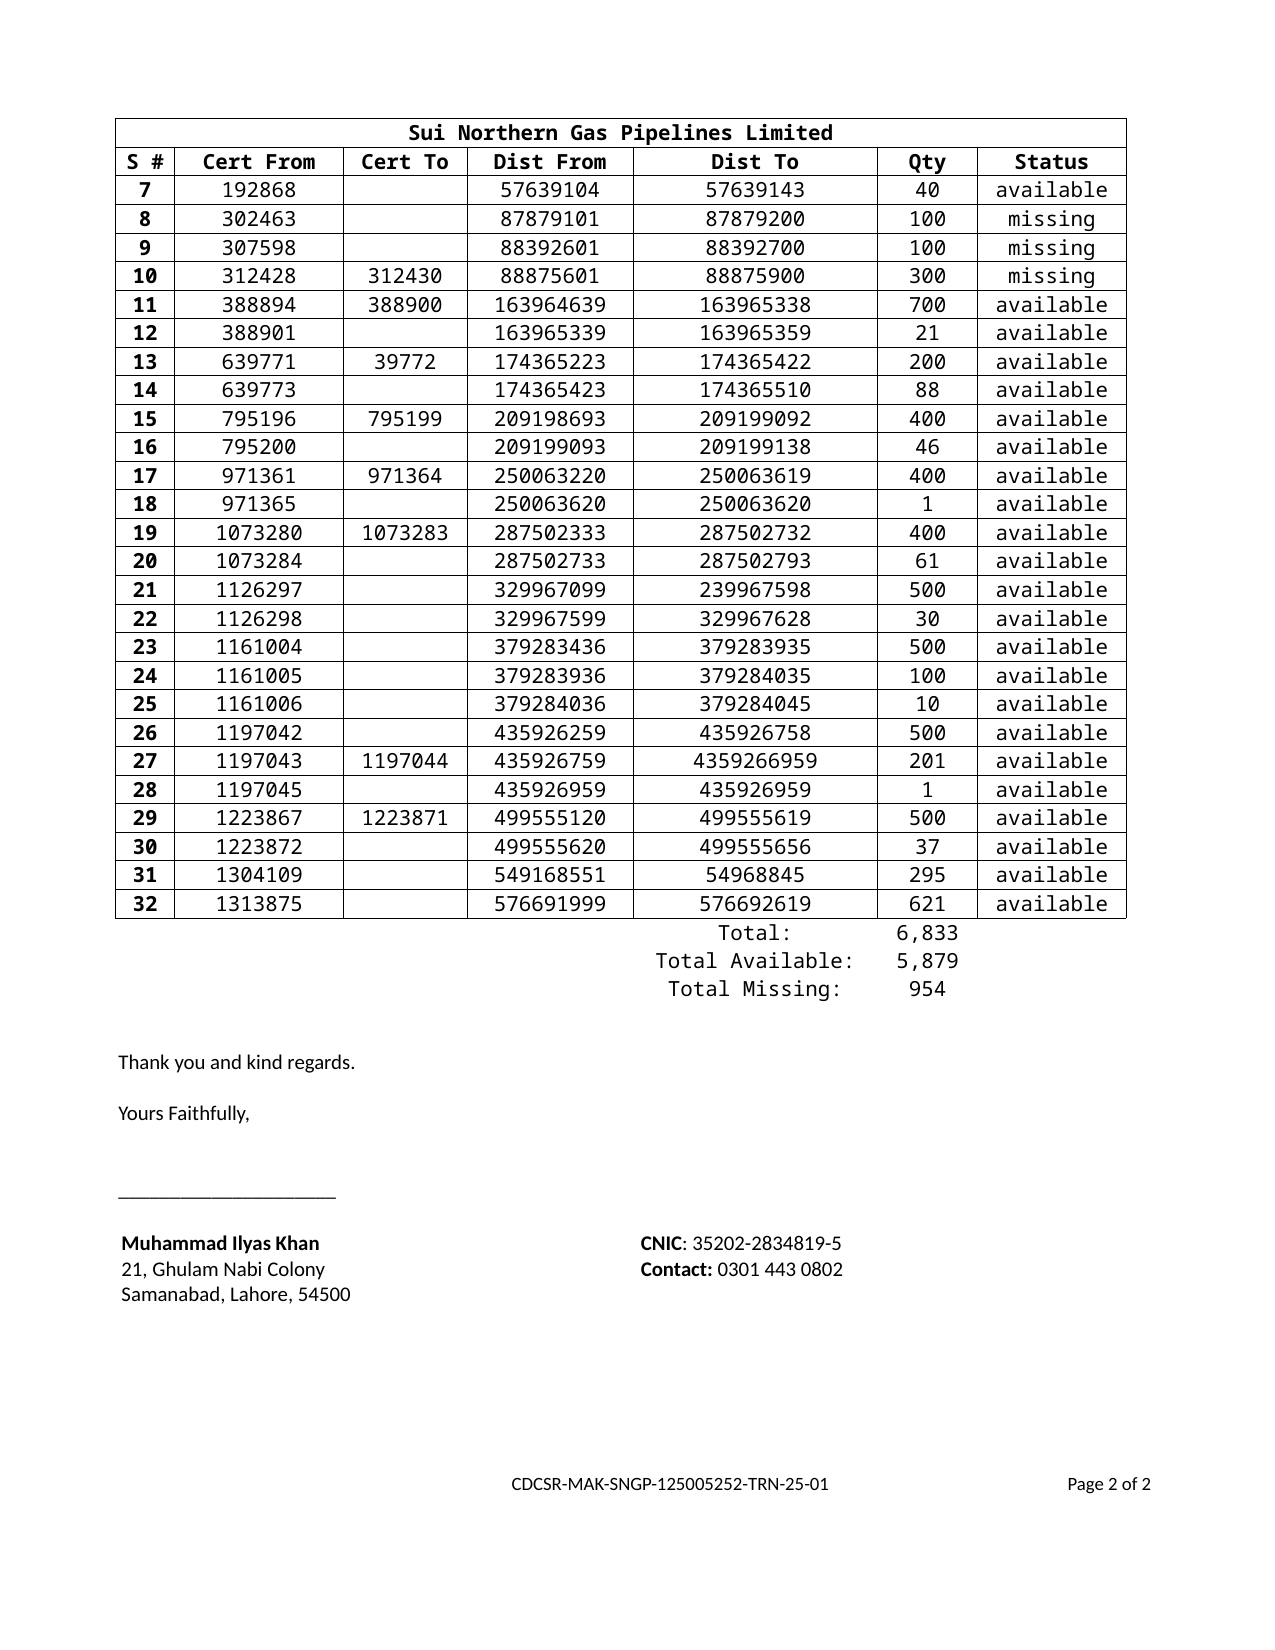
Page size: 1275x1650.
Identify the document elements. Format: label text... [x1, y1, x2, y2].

table_cell 435926758 [634, 719, 877, 746]
table_cell 312430 [344, 262, 467, 289]
table_cell [344, 176, 467, 204]
table_cell 400 [878, 519, 977, 546]
table_cell 163964639 [468, 291, 633, 318]
table_cell 88875900 [634, 262, 877, 289]
table_cell available [978, 576, 1126, 603]
table_cell available [978, 405, 1126, 432]
table_cell 1 [878, 776, 977, 803]
text Thank you and kind regards. [118, 1049, 1157, 1075]
table_cell [344, 633, 467, 661]
table_cell 795200 [175, 433, 343, 461]
table_cell 1304109 [175, 861, 343, 889]
table_cell 1313875 [175, 890, 343, 917]
table_cell [467, 946, 633, 974]
table_cell 11 [116, 291, 174, 318]
table_cell available [978, 833, 1126, 860]
table_cell 29 [116, 804, 174, 832]
table_cell 7 [116, 176, 174, 204]
table_cell 379284035 [634, 662, 877, 689]
table_cell [344, 576, 467, 603]
table_cell 700 [878, 291, 977, 318]
table_cell 16 [116, 433, 174, 461]
table_cell [467, 919, 633, 946]
table_cell available [978, 176, 1126, 204]
table_cell 209199092 [634, 405, 877, 432]
table_cell 174365510 [634, 376, 877, 404]
table_cell [175, 975, 343, 1003]
table_cell 287502333 [468, 519, 633, 546]
table_cell 795199 [344, 405, 467, 432]
table_cell 576692619 [634, 890, 877, 917]
table_cell 435926959 [468, 776, 633, 803]
table_cell 88392700 [634, 234, 877, 261]
table_cell 209199093 [468, 433, 633, 461]
table_cell available [978, 291, 1126, 318]
table_cell 163965359 [634, 319, 877, 347]
table_cell 174365223 [468, 348, 633, 375]
table_cell 379283935 [634, 633, 877, 661]
table_cell 971364 [344, 462, 467, 489]
table_cell 1073283 [344, 519, 467, 546]
table_cell 39772 [344, 348, 467, 375]
table_cell 287502793 [634, 547, 877, 575]
table_cell S # [116, 148, 174, 175]
table_cell 19 [116, 519, 174, 546]
table_cell [978, 975, 1126, 1003]
table_cell 30 [116, 833, 174, 860]
table_cell 971365 [175, 490, 343, 518]
table_cell 57639104 [468, 176, 633, 204]
table_header Sui Northern Gas Pipelines Limited [116, 119, 1126, 147]
table_cell [344, 433, 467, 461]
table_cell 971361 [175, 462, 343, 489]
table_cell 302463 [175, 205, 343, 232]
table_cell [175, 946, 343, 974]
table_cell 312428 [175, 262, 343, 289]
table_cell 8 [116, 205, 174, 232]
table_cell 100 [878, 205, 977, 232]
table_cell 20 [116, 547, 174, 575]
table_cell available [978, 719, 1126, 746]
table_cell 201 [878, 747, 977, 775]
table_cell 499555619 [634, 804, 877, 832]
table_cell 576691999 [468, 890, 633, 917]
table_cell 28 [116, 776, 174, 803]
table_cell available [978, 433, 1126, 461]
table_cell available [978, 804, 1126, 832]
table_cell 239967598 [634, 576, 877, 603]
table_cell 621 [878, 890, 977, 917]
table_cell 388900 [344, 291, 467, 318]
table_cell 435926959 [634, 776, 877, 803]
table_cell Qty [878, 148, 977, 175]
table_cell [175, 919, 343, 946]
table_cell 17 [116, 462, 174, 489]
table_cell [115, 946, 174, 974]
table_cell 1161005 [175, 662, 343, 689]
table_cell [343, 946, 467, 974]
table_cell 46 [878, 433, 977, 461]
table_cell 4359266959 [634, 747, 877, 775]
table_cell [344, 490, 467, 518]
table_cell available [978, 376, 1126, 404]
table_cell 250063619 [634, 462, 877, 489]
table_cell Total Missing: [633, 975, 877, 1003]
table_cell 23 [116, 633, 174, 661]
table_cell 400 [878, 462, 977, 489]
table_cell Cert To [344, 148, 467, 175]
table_cell 25 [116, 690, 174, 718]
table_cell 1126297 [175, 576, 343, 603]
table_cell 499555656 [634, 833, 877, 860]
table_cell 954 [877, 975, 977, 1003]
table_cell available [978, 605, 1126, 632]
table_cell Dist To [634, 148, 877, 175]
table_cell 14 [116, 376, 174, 404]
table_cell [344, 319, 467, 347]
table_cell 209199138 [634, 433, 877, 461]
table_cell 329967628 [634, 605, 877, 632]
table_cell [115, 975, 174, 1003]
table_cell 22 [116, 605, 174, 632]
table_cell 40 [878, 176, 977, 204]
table_cell 388894 [175, 291, 343, 318]
table_cell Cert From [175, 148, 343, 175]
table_cell [343, 975, 467, 1003]
table_cell Total Available: [633, 946, 877, 974]
table_cell [344, 776, 467, 803]
table_cell [344, 861, 467, 889]
table_cell 5,879 [877, 946, 977, 974]
table_cell 9 [116, 234, 174, 261]
table_cell [344, 205, 467, 232]
table_cell 6,833 [877, 919, 977, 946]
table_cell 27 [116, 747, 174, 775]
table_cell 26 [116, 719, 174, 746]
table_cell missing [978, 234, 1126, 261]
text _____________________ [118, 1176, 1157, 1202]
table_cell 30 [878, 605, 977, 632]
table_cell 24 [116, 662, 174, 689]
table_cell 1223872 [175, 833, 343, 860]
table_cell 10 [116, 262, 174, 289]
table_cell 21 [116, 576, 174, 603]
table_cell 499555620 [468, 833, 633, 860]
table_cell 1 [878, 490, 977, 518]
table_cell available [978, 348, 1126, 375]
table_cell 639773 [175, 376, 343, 404]
table_cell [344, 547, 467, 575]
table_cell 549168551 [468, 861, 633, 889]
table_cell missing [978, 205, 1126, 232]
table_cell 300 [878, 262, 977, 289]
table_cell 88875601 [468, 262, 633, 289]
table_cell [344, 690, 467, 718]
table_cell [344, 376, 467, 404]
table_cell 37 [878, 833, 977, 860]
table_cell 388901 [175, 319, 343, 347]
text Yours Faithfully, [118, 1100, 1157, 1126]
table_cell 87879101 [468, 205, 633, 232]
table_cell 1197045 [175, 776, 343, 803]
table_cell 307598 [175, 234, 343, 261]
table_cell 435926759 [468, 747, 633, 775]
table_cell 61 [878, 547, 977, 575]
table_cell available [978, 662, 1126, 689]
table_cell 379284036 [468, 690, 633, 718]
table_cell [115, 919, 174, 946]
table_cell Dist From [468, 148, 633, 175]
table_cell 88 [878, 376, 977, 404]
table_cell 32 [116, 890, 174, 917]
table_cell available [978, 690, 1126, 718]
table_cell 250063620 [634, 490, 877, 518]
table_cell 500 [878, 576, 977, 603]
table_header CNIC: 35202-2834819-5 Contact: 0301 443 0802 [638, 1202, 1157, 1309]
table_cell 163965339 [468, 319, 633, 347]
table_cell 200 [878, 348, 977, 375]
table_cell 163965338 [634, 291, 877, 318]
table_cell 21 [878, 319, 977, 347]
table_cell 1223867 [175, 804, 343, 832]
table_cell 18 [116, 490, 174, 518]
table_cell 87879200 [634, 205, 877, 232]
table_cell 500 [878, 719, 977, 746]
table_cell 379283436 [468, 633, 633, 661]
table_cell 499555120 [468, 804, 633, 832]
table_cell 1223871 [344, 804, 467, 832]
table_cell available [978, 462, 1126, 489]
table_cell [344, 605, 467, 632]
table_cell 1197042 [175, 719, 343, 746]
table_cell 500 [878, 804, 977, 832]
table_cell available [978, 861, 1126, 889]
table_cell 400 [878, 405, 977, 432]
table_cell 192868 [175, 176, 343, 204]
table_cell 209198693 [468, 405, 633, 432]
table_cell [344, 662, 467, 689]
table_cell [344, 833, 467, 860]
table_cell 1073284 [175, 547, 343, 575]
table_cell 1161004 [175, 633, 343, 661]
table_cell 174365423 [468, 376, 633, 404]
table_cell 13 [116, 348, 174, 375]
table_cell 1197043 [175, 747, 343, 775]
table_cell available [978, 747, 1126, 775]
table_cell Total: [633, 919, 877, 946]
table_cell [978, 946, 1126, 974]
table_cell available [978, 547, 1126, 575]
table_cell 379284045 [634, 690, 877, 718]
table_cell 31 [116, 861, 174, 889]
table_cell 12 [116, 319, 174, 347]
table_cell 639771 [175, 348, 343, 375]
table_cell 1161006 [175, 690, 343, 718]
table_cell 100 [878, 662, 977, 689]
table_cell 54968845 [634, 861, 877, 889]
table_cell 174365422 [634, 348, 877, 375]
table_cell 1126298 [175, 605, 343, 632]
table_cell 287502733 [468, 547, 633, 575]
table_cell available [978, 319, 1126, 347]
table_cell 329967599 [468, 605, 633, 632]
table_cell Status [978, 148, 1126, 175]
table_cell 15 [116, 405, 174, 432]
table_cell 435926259 [468, 719, 633, 746]
table_cell [344, 719, 467, 746]
table_cell 295 [878, 861, 977, 889]
table_cell 287502732 [634, 519, 877, 546]
table_cell missing [978, 262, 1126, 289]
table_cell 250063620 [468, 490, 633, 518]
table_cell [344, 234, 467, 261]
table_cell 379283936 [468, 662, 633, 689]
table_cell 10 [878, 690, 977, 718]
table_cell [467, 975, 633, 1003]
table_cell available [978, 776, 1126, 803]
table_cell [978, 919, 1126, 946]
table_cell available [978, 490, 1126, 518]
table_cell 500 [878, 633, 977, 661]
table_cell available [978, 633, 1126, 661]
table_cell 1197044 [344, 747, 467, 775]
table_cell 329967099 [468, 576, 633, 603]
table_cell 57639143 [634, 176, 877, 204]
table_cell available [978, 890, 1126, 917]
table_cell available [978, 519, 1126, 546]
table_cell 1073280 [175, 519, 343, 546]
table_cell [343, 919, 467, 946]
table_cell [344, 890, 467, 917]
table_cell 795196 [175, 405, 343, 432]
table_header Muhammad Ilyas Khan 21, Ghulam Nabi Colony Samanabad, Lahore, 54500 [118, 1202, 637, 1309]
table_cell 250063220 [468, 462, 633, 489]
table_cell 100 [878, 234, 977, 261]
table_cell 88392601 [468, 234, 633, 261]
